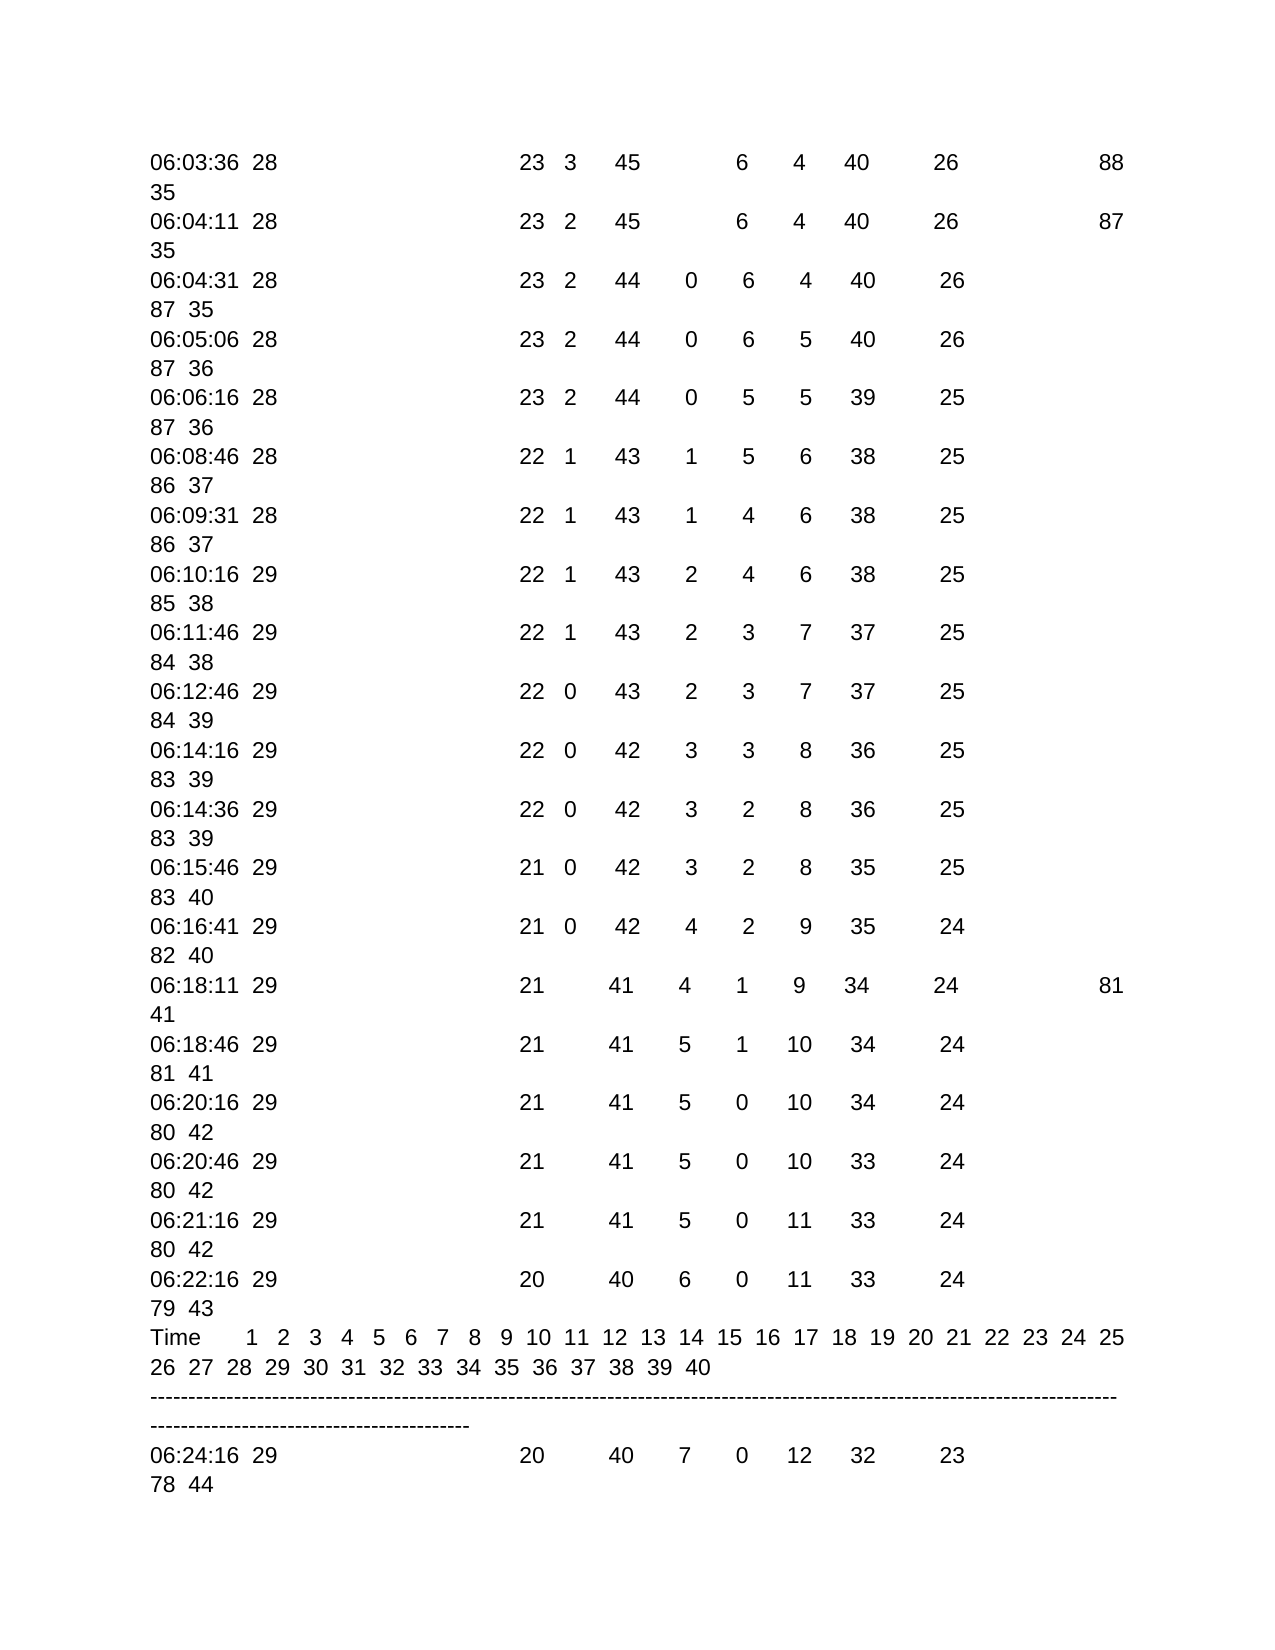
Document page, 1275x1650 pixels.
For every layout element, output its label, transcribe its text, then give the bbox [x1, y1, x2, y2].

text Time 1 2 3 4 5 6 7 8 9 10 11 12 13 14 15 16 17 18 19 20 21 22 23 24 25 26 27 28 29 30 31 32 33 34 35 36 37 38 39 40 [150, 1325, 1125, 1380]
text 06:14:16 29 22 0 42 3 3 8 36 25 83 39 [150, 737, 1125, 792]
text 06:24:16 29 20 40 7 0 12 32 23 78 44 [150, 1442, 1125, 1497]
text 06:10:16 29 22 1 43 2 4 6 38 25 85 38 [150, 561, 1125, 616]
text 06:18:46 29 21 41 5 1 10 34 24 81 41 [150, 1031, 1125, 1086]
text 06:05:06 28 23 2 44 0 6 5 40 26 87 36 [150, 326, 1125, 381]
text 06:11:46 29 22 1 43 2 3 7 37 25 84 38 [150, 620, 1125, 675]
text 06:04:11 28 23 2 45 6 4 40 26 87 35 [150, 209, 1125, 264]
text 06:04:31 28 23 2 44 0 6 4 40 26 87 35 [150, 267, 1125, 322]
text 06:18:11 29 21 41 4 1 9 34 24 81 41 [150, 972, 1125, 1027]
text 06:14:36 29 22 0 42 3 2 8 36 25 83 39 [150, 796, 1125, 851]
text 06:08:46 28 22 1 43 1 5 6 38 25 86 37 [150, 444, 1125, 499]
text 06:16:41 29 21 0 42 4 2 9 35 24 82 40 [150, 914, 1125, 969]
text 06:06:16 28 23 2 44 0 5 5 39 25 87 36 [150, 385, 1125, 440]
text 06:22:16 29 20 40 6 0 11 33 24 79 43 [150, 1266, 1125, 1321]
text 06:09:31 28 22 1 43 1 4 6 38 25 86 37 [150, 502, 1125, 557]
text ------------------------------------------------------------------------------------------------------------------------------------------------------------------------- [150, 1384, 1125, 1439]
text 06:15:46 29 21 0 42 3 2 8 35 25 83 40 [150, 855, 1125, 910]
text 06:21:16 29 21 41 5 0 11 33 24 80 42 [150, 1207, 1125, 1262]
text 06:20:16 29 21 41 5 0 10 34 24 80 42 [150, 1090, 1125, 1145]
text 06:12:46 29 22 0 43 2 3 7 37 25 84 39 [150, 679, 1125, 734]
text 06:03:36 28 23 3 45 6 4 40 26 88 35 [150, 150, 1125, 205]
text 06:20:46 29 21 41 5 0 10 33 24 80 42 [150, 1149, 1125, 1204]
